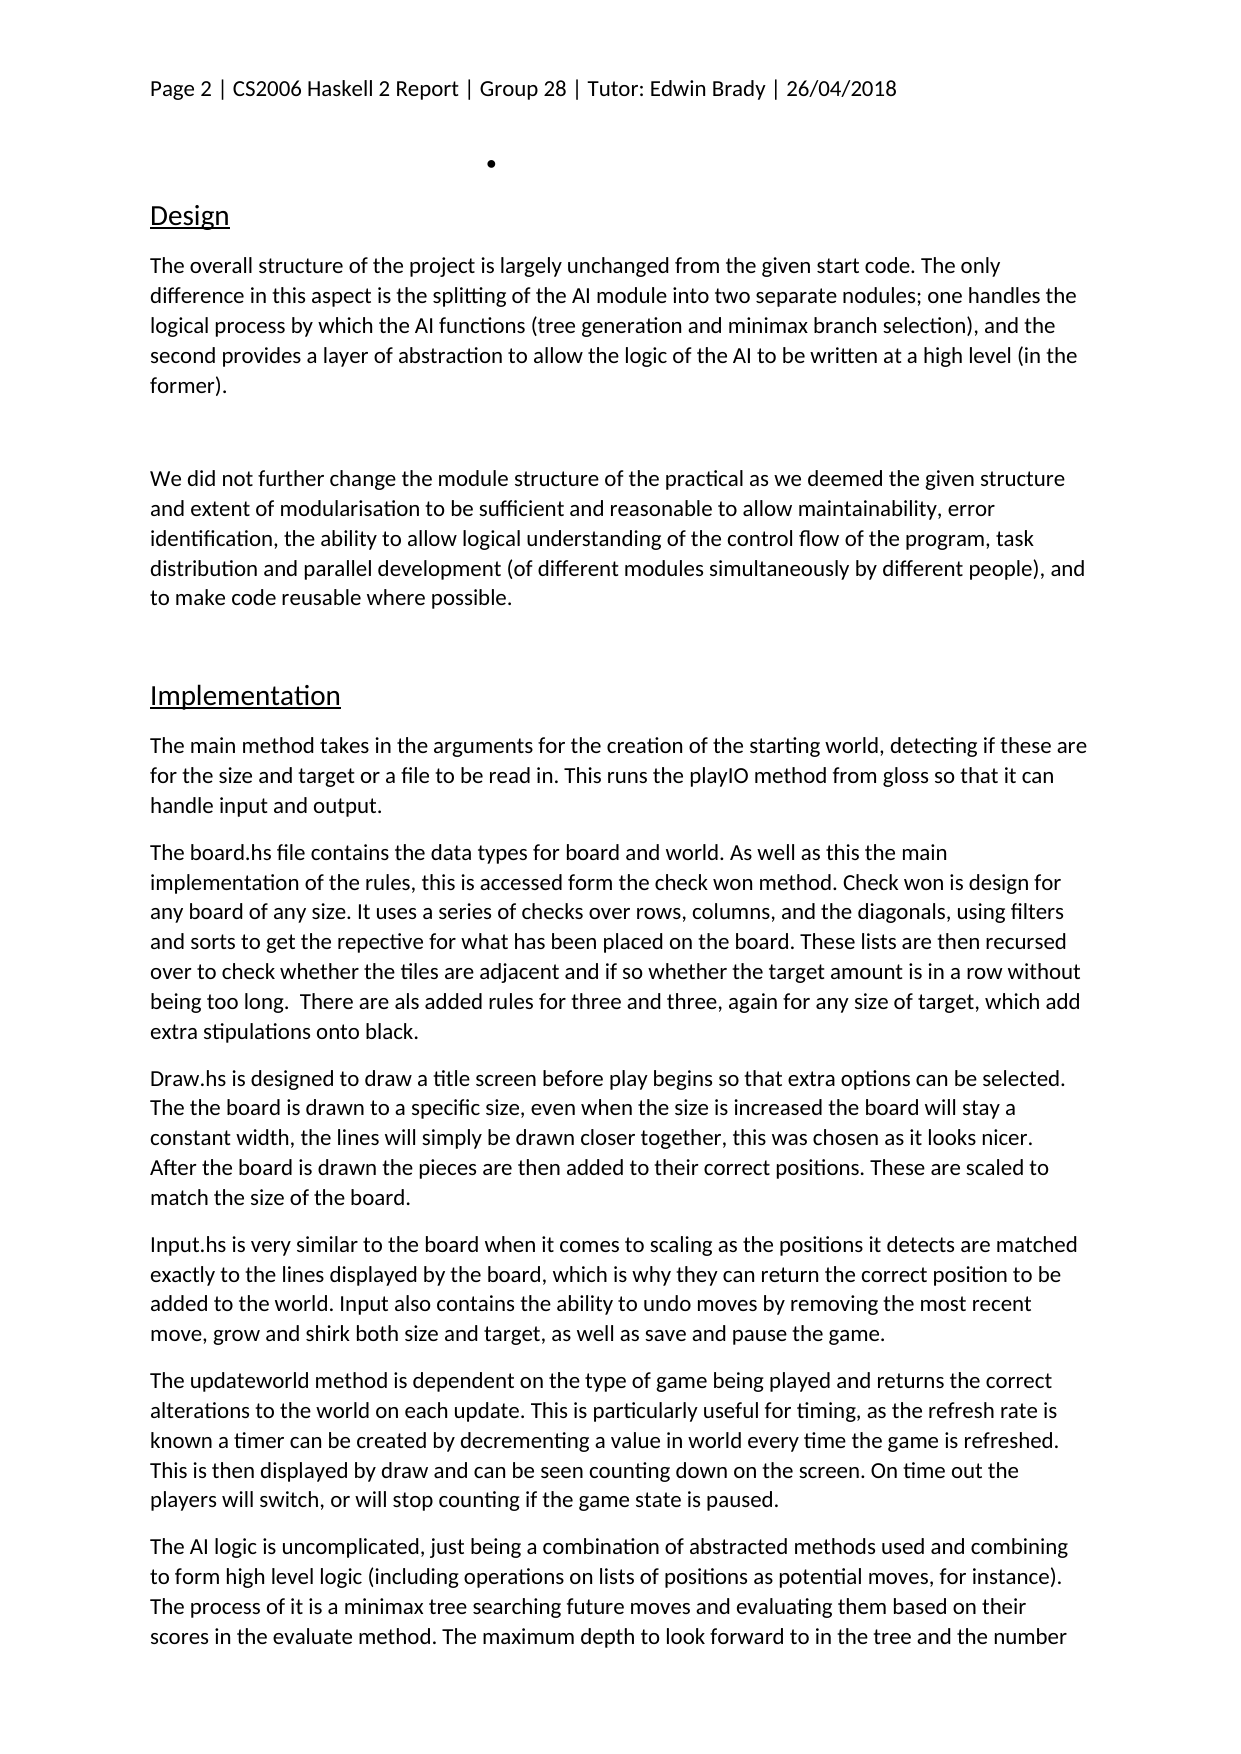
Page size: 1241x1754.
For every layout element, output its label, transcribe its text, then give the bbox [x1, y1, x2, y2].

text Draw.hs is designed to draw a title screen before play begins so that extra options can be selected. The the board is drawn to a specific size, even when the size is increased the board will stay a constant width, the lines will simply be drawn closer together, this was chosen as it looks nicer. After the board is drawn the pieces are then added to their correct positions. These are scaled to match the size of the board. [150, 1064, 1090, 1211]
text The board.hs file contains the data types for board and world. As well as this the main implementation of the rules, this is accessed form the check won method. Check won is design for any board of any size. It uses a series of checks over rows, columns, and the diagonals, using filters and sorts to get the repective for what has been placed on the board. These lists are then recursed over to check whether the tiles are adjacent and if so whether the target amount is in a row without being too long. There are als added rules for three and three, again for any size of target, which add extra stipulations onto black. [150, 838, 1090, 1045]
text We did not further change the module structure of the practical as we deemed the given structure and extent of modularisation to be sufficient and reasonable to allow maintainability, error identification, the ability to allow logical understanding of the control flow of the program, task distribution and parallel development (of different modules simultaneously by different people), and to make code reusable where possible. [150, 464, 1090, 612]
text Input.hs is very similar to the board when it comes to scaling as the positions it detects are matched exactly to the lines displayed by the board, which is why they can return the correct position to be added to the world. Input also contains the ability to undo moves by removing the most recent move, grow and shirk both size and target, as well as save and pause the game. [150, 1230, 1090, 1347]
text Implementation [150, 677, 1090, 712]
text The main method takes in the arguments for the creation of the starting world, detecting if these are for the size and target or a file to be read in. This runs the playIO method from gloss so that it can handle input and output. [150, 731, 1090, 819]
text Design [150, 197, 1090, 232]
text The overall structure of the project is largely unchanged from the given start code. The only difference in this aspect is the splitting of the AI module into two separate nodules; one handles the logical process by which the AI functions (tree generation and minimax branch selection), and the second provides a layer of abstraction to allow the logic of the AI to be written at a high level (in the former). [150, 251, 1090, 399]
text The AI logic is uncomplicated, just being a combination of abstracted methods used and combining to form high level logic (including operations on lists of positions as potential moves, for instance). The process of it is a minimax tree searching future moves and evaluating them based on their scores in the evaluate method. The maximum depth to look forward to in the tree and the number [150, 1532, 1090, 1650]
text The updateworld method is dependent on the type of game being played and returns the correct alterations to the world on each update. This is particularly useful for timing, as the refresh rate is known a timer can be created by decrementing a value in world every time the game is refreshed. This is then displayed by draw and can be seen counting down on the screen. On time out the players will switch, or will stop counting if the game state is paused. [150, 1366, 1090, 1514]
